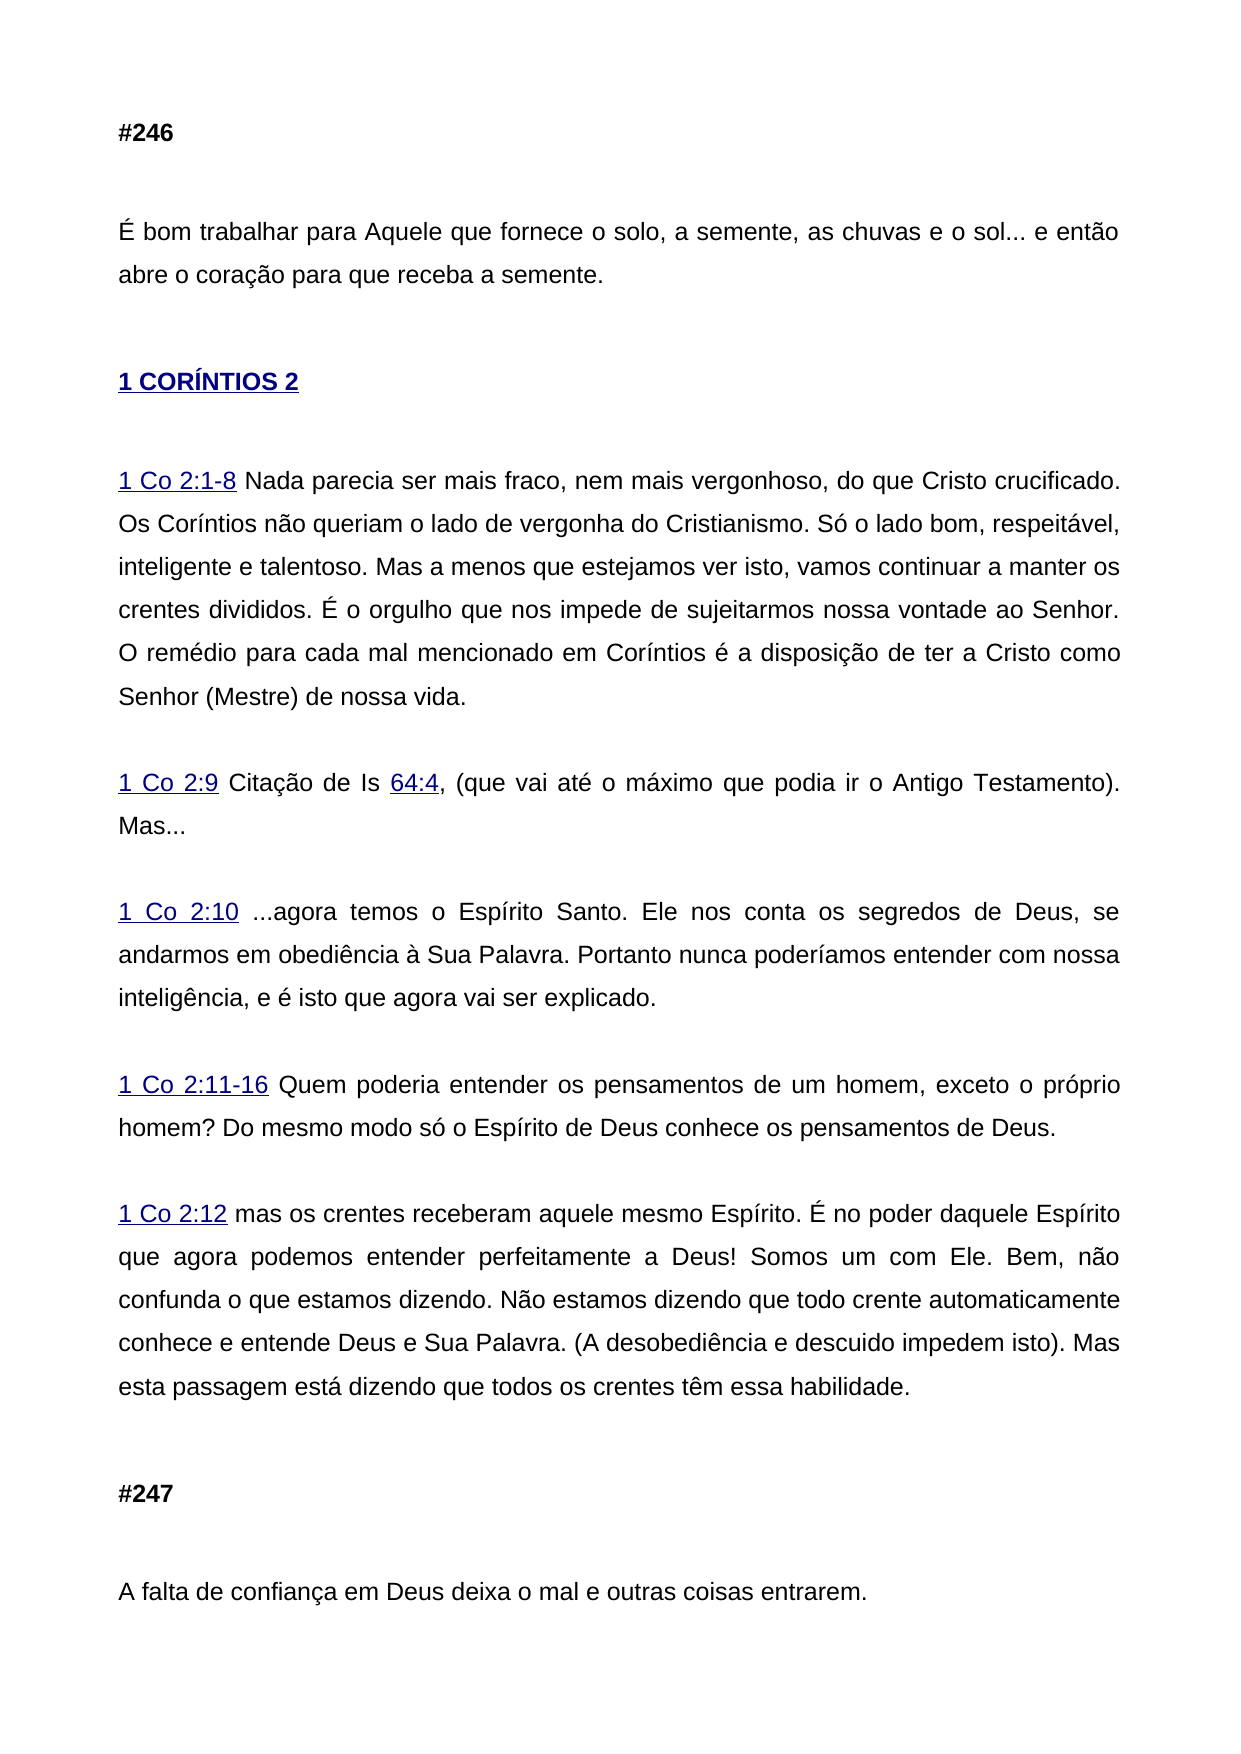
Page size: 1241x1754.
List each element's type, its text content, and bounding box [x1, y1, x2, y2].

subtitle #246 [118, 118, 1122, 147]
text É bom trabalhar para Aquele que fornece o solo, a semente, as chuvas e o sol... e então abre o coração para que receba a semente. [118, 217, 1122, 289]
subtitle 1 CORÍNTIOS 2 [118, 367, 1122, 396]
text 1 Co 2:12 mas os crentes receberam aquele mesmo Espírito. É no poder daquele Espírito que agora podemos entender perfeitamente a Deus! Somos um com Ele. Bem, não confunda o que estamos dizendo. Não estamos dizendo que todo crente automaticamente conhece e entende Deus e Sua Palavra. (A desobediência e descuido impedem isto). Mas esta passagem está dizendo que todos os crentes têm essa habilidade. [118, 1199, 1122, 1400]
text 1 Co 2:1-8 Nada parecia ser mais fraco, nem mais vergonhoso, do que Cristo crucificado. Os Coríntios não queriam o lado de vergonha do Cristianismo. Só o lado bom, respeitável, inteligente e talentoso. Mas a menos que estejamos ver isto, vamos continuar a manter os crentes divididos. É o orgulho que nos impede de sujeitarmos nossa vontade ao Senhor. O remédio para cada mal mencionado em Coríntios é a disposição de ter a Cristo como Senhor (Mestre) de nossa vida. [118, 466, 1122, 710]
text 1 Co 2:9 Citação de Is 64:4, (que vai até o máximo que podia ir o Antigo Testamento). Mas... [118, 768, 1122, 839]
text A falta de confiança em Deus deixa o mal e outras coisas entrarem. [118, 1577, 1122, 1606]
text 1 Co 2:10 ...agora temos o Espírito Santo. Ele nos conta os segredos de Deus, se andarmos em obediência à Sua Palavra. Portanto nunca poderíamos entender com nossa inteligência, e é isto que agora vai ser explicado. [118, 897, 1122, 1012]
subtitle #247 [118, 1478, 1122, 1507]
text 1 Co 2:11-16 Quem poderia entender os pensamentos de um homem, exceto o próprio homem? Do mesmo modo só o Espírito de Deus conhece os pensamentos de Deus. [118, 1069, 1122, 1141]
